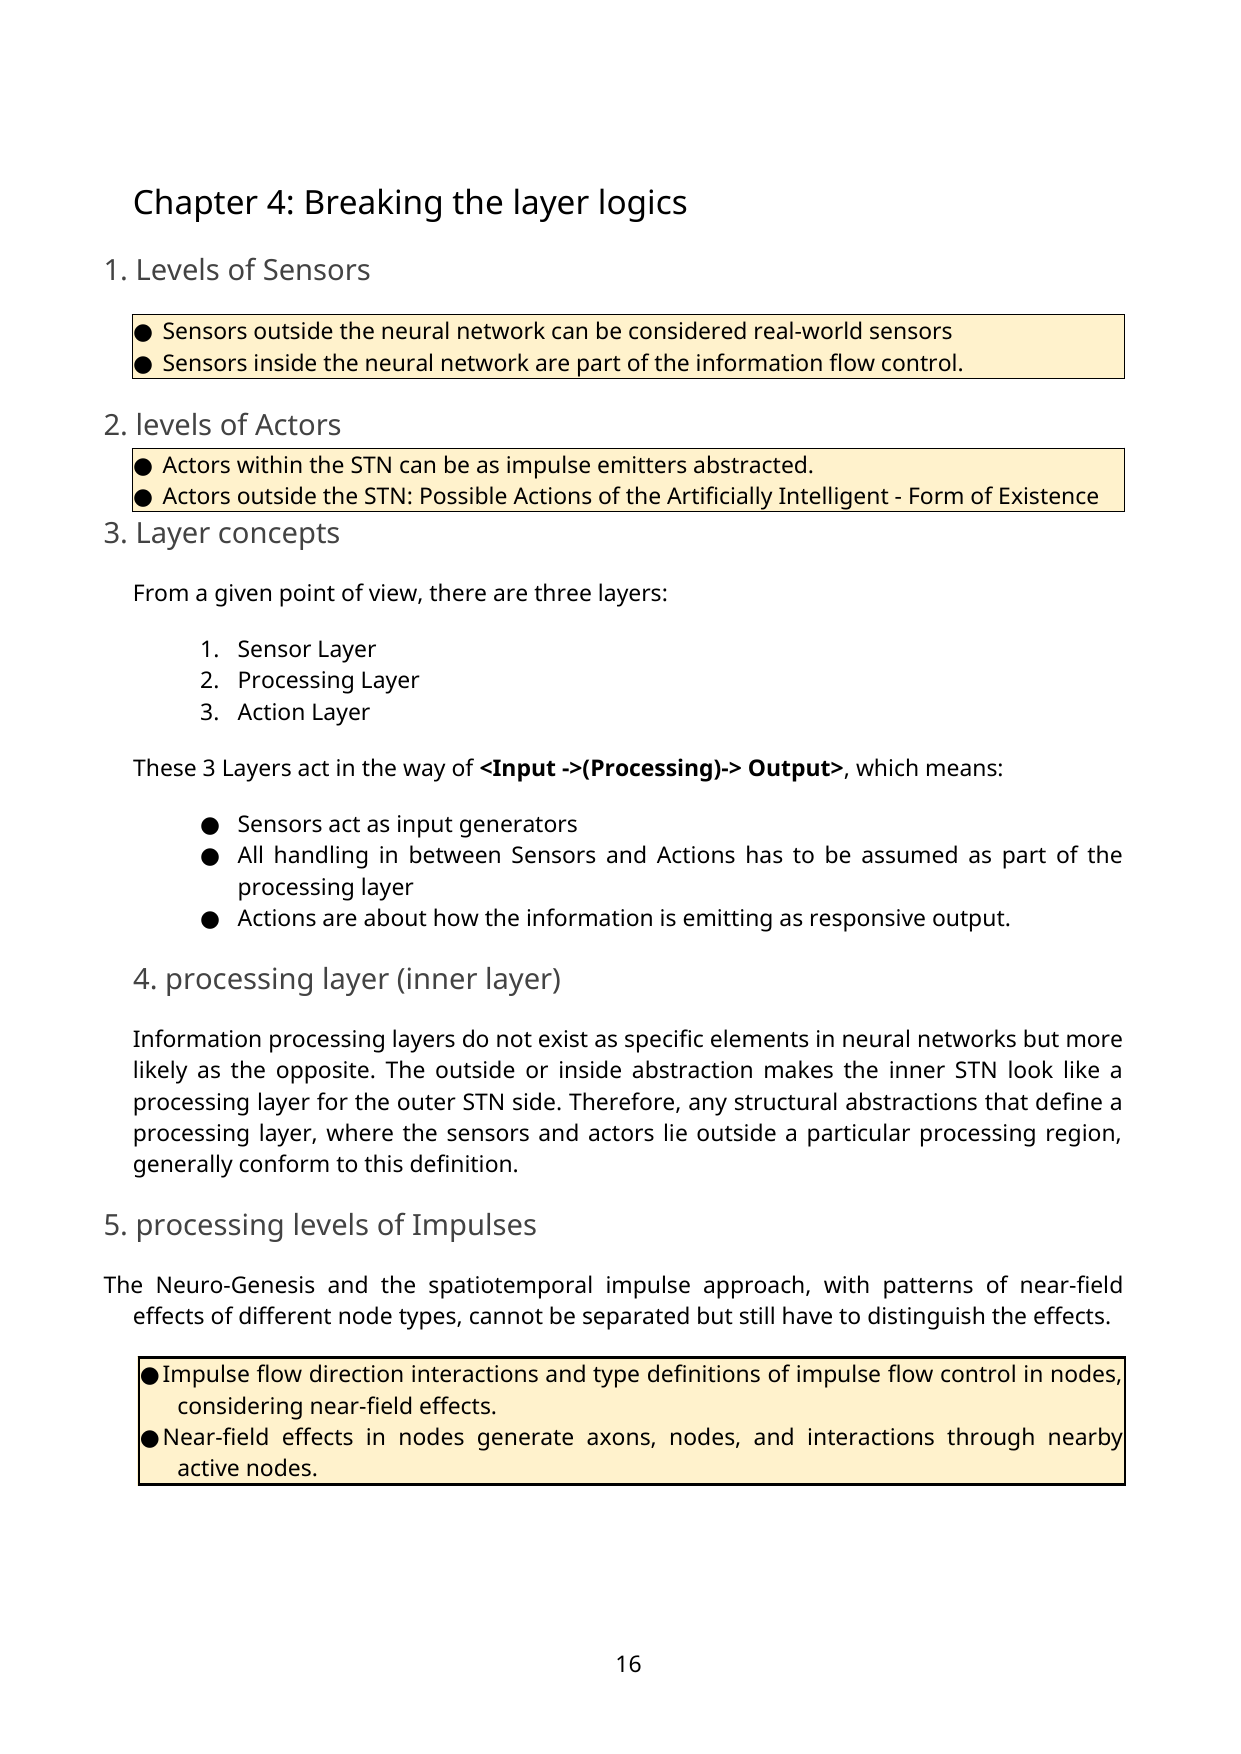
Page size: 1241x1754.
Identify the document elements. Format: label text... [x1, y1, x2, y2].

subtitle 2. levels of Actors [103, 404, 1124, 443]
list Impulse flow direction interactions and type definitions of impulse flow control in nodes, considering near-field effects. [140, 1359, 1124, 1419]
text From a given point of view, there are three layers: [133, 577, 1124, 608]
list Actors within the STN can be as impulse emitters abstracted. [133, 449, 1124, 479]
list Processing Layer [200, 664, 1124, 696]
text These 3 Layers act in the way of <Input ->(Processing)-> Output>, which means: [133, 752, 1124, 783]
list Near-field effects in nodes generate axons, nodes, and interactions through nearby active nodes. [140, 1419, 1124, 1483]
list Sensors inside the neural network are part of the information flow control. [133, 346, 1124, 378]
subtitle 1. Levels of Sensors [103, 249, 1124, 289]
list Sensors act as input generators [200, 808, 1124, 839]
list Actors outside the STN: Possible Actions of the Artificially Intelligent - Form of Existence [133, 479, 1124, 511]
list Actions are about how the information is emitting as responsive output. [200, 902, 1124, 933]
text The Neuro-Genesis and the spatiotemporal impulse approach, with patterns of near-field effects of different node types, cannot be separated but still have to distinguish the effects. [103, 1269, 1124, 1331]
list Sensor Layer [200, 633, 1124, 664]
subtitle 4. processing layer (inner layer) [133, 958, 1124, 998]
list Action Layer [200, 696, 1124, 727]
list All handling in between Sensors and Actions has to be assumed as part of the processing layer [200, 839, 1124, 902]
subtitle 3. Layer concepts [103, 512, 1124, 552]
subtitle 5. processing levels of Impulses [103, 1204, 1124, 1244]
list Sensors outside the neural network can be considered real-world sensors [133, 315, 1124, 346]
subtitle Chapter 4: Breaking the layer logics [133, 179, 1124, 224]
text Information processing layers do not exist as specific elements in neural networks but more likely as the opposite. The outside or inside abstraction makes the inner STN look like a processing layer for the outer STN side. Therefore, any structural abstractions that define a processing layer, where the sensors and actors lie outside a particular processing region, generally conform to this definition. [133, 1023, 1124, 1179]
